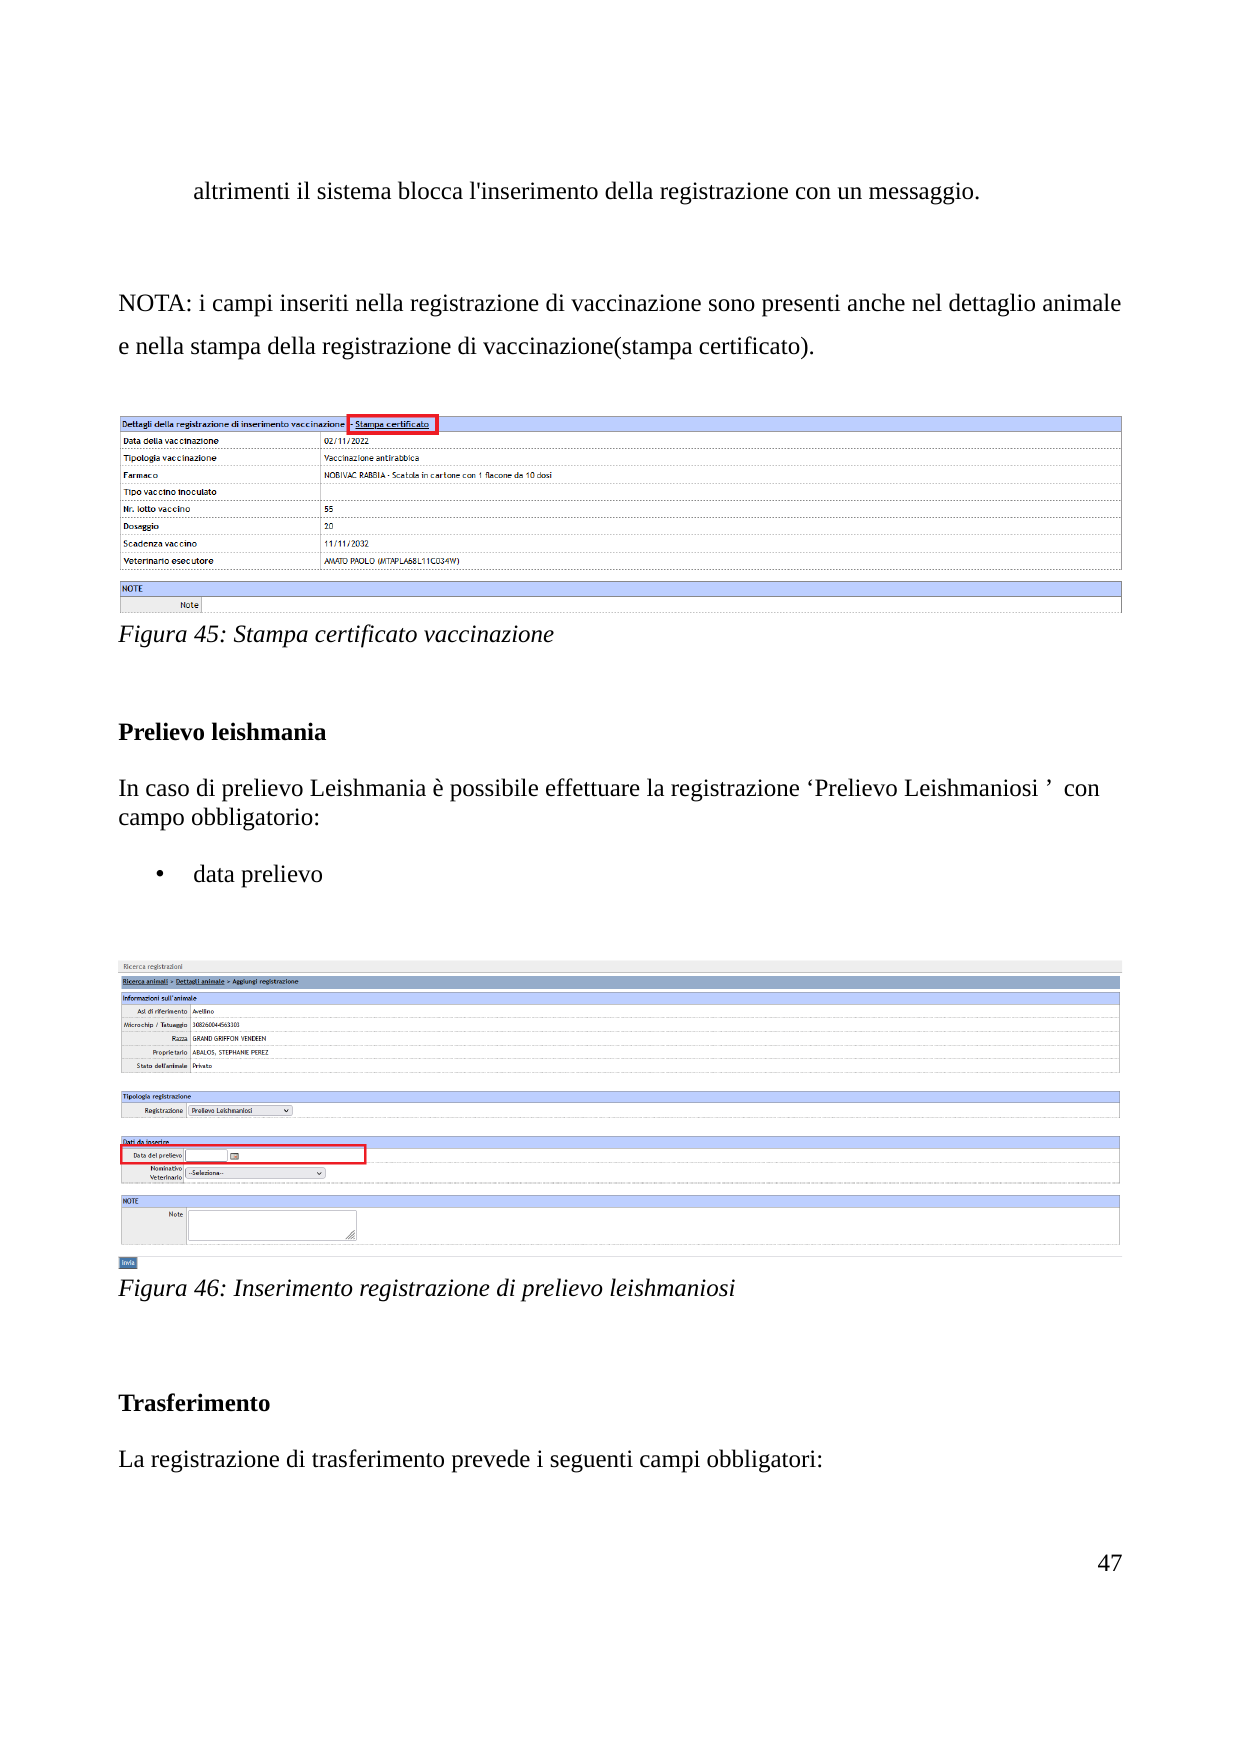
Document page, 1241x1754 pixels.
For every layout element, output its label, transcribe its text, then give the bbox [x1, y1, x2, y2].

text Trasferimento [118, 1388, 1122, 1417]
picture [118, 414, 1123, 619]
text Figura 45: Stampa certificato vaccinazione [118, 619, 1122, 647]
text Prelievo leishmania [118, 717, 1122, 746]
text NOTA: i campi inseriti nella registrazione di vaccinazione sono presenti anche nel dettaglio animale e nella stampa della registrazione di vaccinazione(stampa certificato). [118, 288, 1122, 359]
text La registrazione di trasferimento prevede i seguenti campi obbligatori: [118, 1444, 1122, 1473]
list data prelievo [156, 859, 1122, 888]
text Figura 46: Inserimento registrazione di prelievo leishmaniosi [118, 1274, 1122, 1302]
list altrimenti il sistema blocca l'inserimento della registrazione con un messaggio. [156, 176, 1122, 205]
text In caso di prelievo Leishmania è possibile effettuare la registrazione ‘Prelievo Leishmaniosi ’ con campo obbligatorio: [118, 773, 1122, 831]
